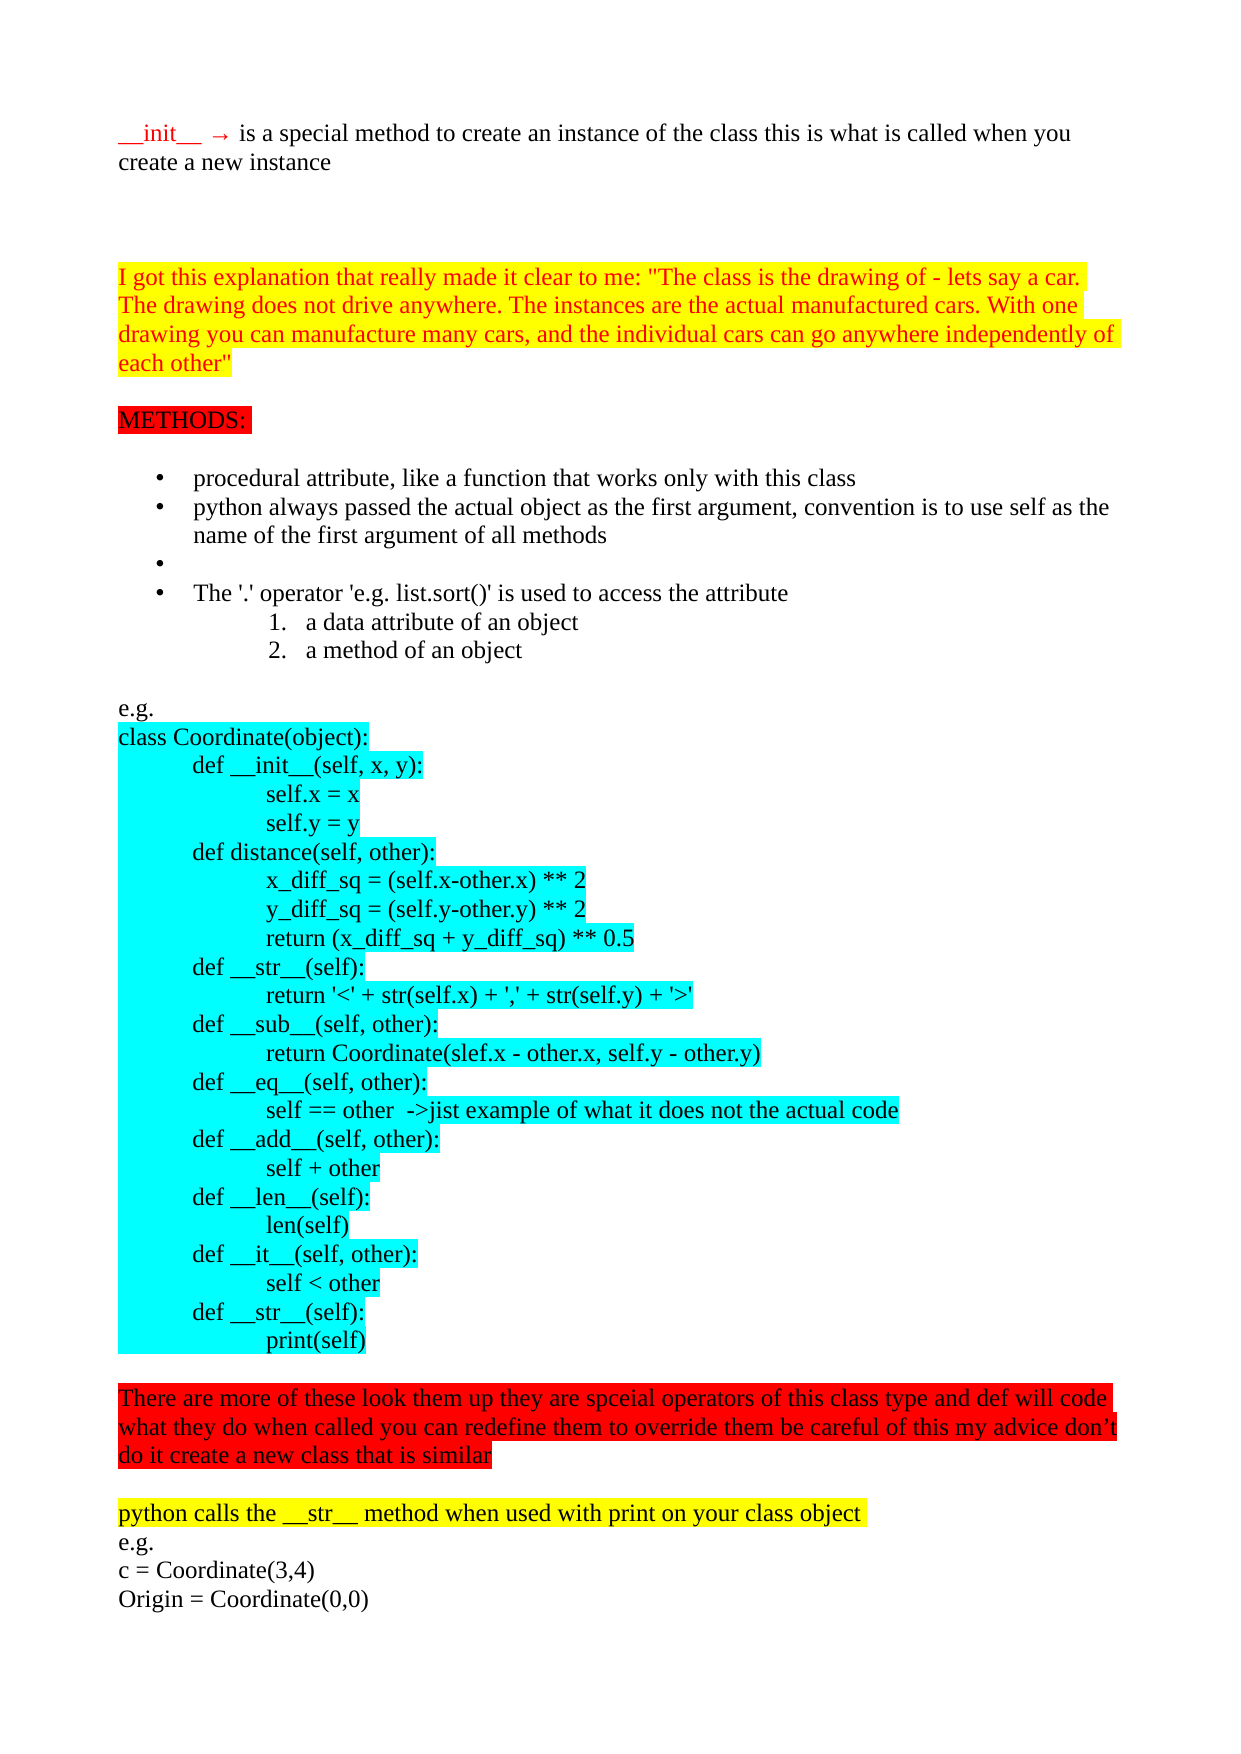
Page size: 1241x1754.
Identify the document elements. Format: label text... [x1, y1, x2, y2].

text self.y = y [118, 808, 1122, 837]
text python calls the __str__ method when used with print on your class object [118, 1498, 1122, 1527]
text self + other [118, 1153, 1122, 1182]
text e.g. [118, 693, 1122, 722]
text def __add__(self, other): [118, 1124, 1122, 1153]
text def __init__(self, x, y): [118, 751, 1122, 779]
list a data attribute of an object [268, 607, 1122, 636]
text self.x = x [118, 779, 1122, 808]
text def __str__(self): [118, 1297, 1122, 1326]
text len(self) [118, 1211, 1122, 1239]
text class Coordinate(object): [118, 722, 1122, 751]
list The '.' operator 'e.g. list.sort()' is used to access the attribute [156, 578, 1122, 607]
text e.g. [118, 1527, 1122, 1556]
text print(self) [118, 1326, 1122, 1354]
text def __eq__(self, other): [118, 1067, 1122, 1096]
text def __str__(self): return '<' + str(self.x) + ',' + str(self.y) + '>' [118, 952, 1122, 1009]
text METHODS: [118, 406, 1122, 434]
list a method of an object [268, 636, 1122, 664]
text x_diff_sq = (self.x-other.x) ** 2 y_diff_sq = (self.y-other.y) ** 2 [118, 866, 1122, 923]
text Origin = Coordinate(0,0) [118, 1584, 1122, 1613]
text c = Coordinate(3,4) [118, 1556, 1122, 1584]
text I got this explanation that really made it clear to me: "The class is the drawing of - lets say a car. The drawing does not drive anywhere. The instances are the actual manufactured cars. With one drawing you can manufacture many cars, and the individual cars can go anywhere independently of each other" [118, 262, 1122, 377]
list procedural attribute, like a function that works only with this class [156, 463, 1122, 492]
text __init__ → is a special method to create an instance of the class this is what is called when you create a new instance [118, 118, 1122, 176]
text There are more of these look them up they are spceial operators of this class type and def will code what they do when called you can redefine them to override them be careful of this my advice don’t do it create a new class that is similar [118, 1383, 1122, 1469]
text def distance(self, other): [118, 837, 1122, 866]
list python always passed the actual object as the first argument, convention is to use self as the name of the first argument of all methods [156, 492, 1122, 549]
text return (x_diff_sq + y_diff_sq) ** 0.5 [118, 923, 1122, 952]
text def __sub__(self, other): return Coordinate(slef.x - other.x, self.y - other.y) [118, 1009, 1122, 1067]
text def __it__(self, other): [118, 1239, 1122, 1268]
text self == other ->jist example of what it does not the actual code [118, 1096, 1122, 1124]
text def __len__(self): [118, 1182, 1122, 1211]
text self < other [118, 1268, 1122, 1297]
